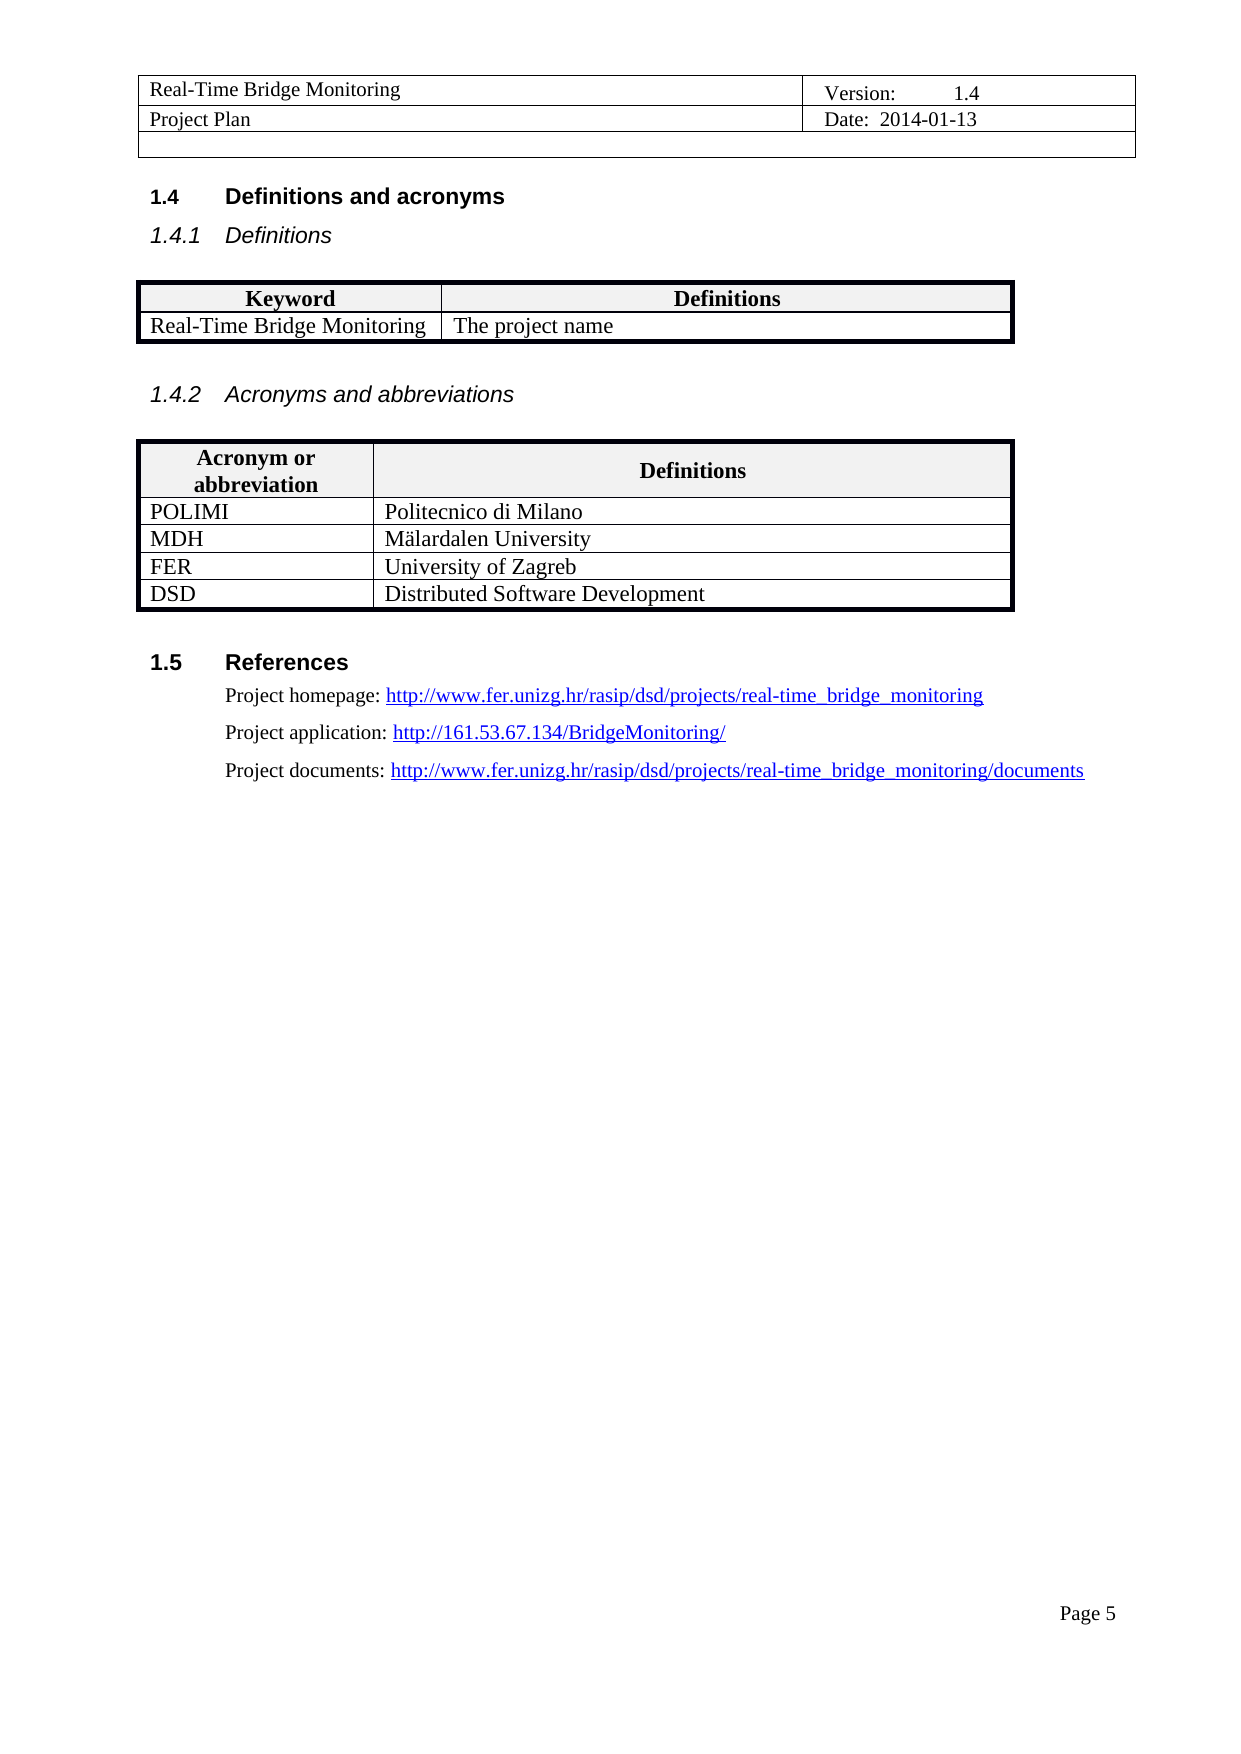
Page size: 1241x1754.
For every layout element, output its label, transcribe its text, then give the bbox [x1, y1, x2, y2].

text Project application: http://161.53.67.134/BridgeMonitoring/ [225, 719, 1090, 744]
text Project homepage: http://www.fer.unizg.hr/rasip/dsd/projects/real-time_bridge_monitoring [225, 682, 1090, 707]
subtitle Definitions [150, 222, 1090, 248]
table_cell Mälardalen University [374, 525, 1010, 552]
table_cell MDH [141, 525, 373, 552]
table_cell Real-Time Bridge Monitoring [141, 313, 441, 339]
table_cell DSD [141, 580, 373, 607]
table_header Definitions [374, 444, 1010, 497]
table_header Definitions [442, 285, 1010, 311]
table_cell University of Zagreb [374, 553, 1010, 579]
table_cell Distributed Software Development [374, 580, 1010, 607]
text Project documents: http://www.fer.unizg.hr/rasip/dsd/projects/real-time_bridge_monitoring/documents [225, 757, 1090, 782]
table_header Acronym or abbreviation [141, 444, 373, 497]
table_header Keyword [141, 285, 441, 311]
table_cell The project name [442, 313, 1010, 339]
subtitle References [150, 649, 1090, 676]
subtitle Acronyms and abbreviations [150, 381, 1090, 408]
subtitle Definitions and acronyms [150, 183, 1090, 210]
table_cell FER [141, 553, 373, 579]
table_cell Politecnico di Milano [374, 498, 1010, 524]
table_cell POLIMI [141, 498, 373, 524]
